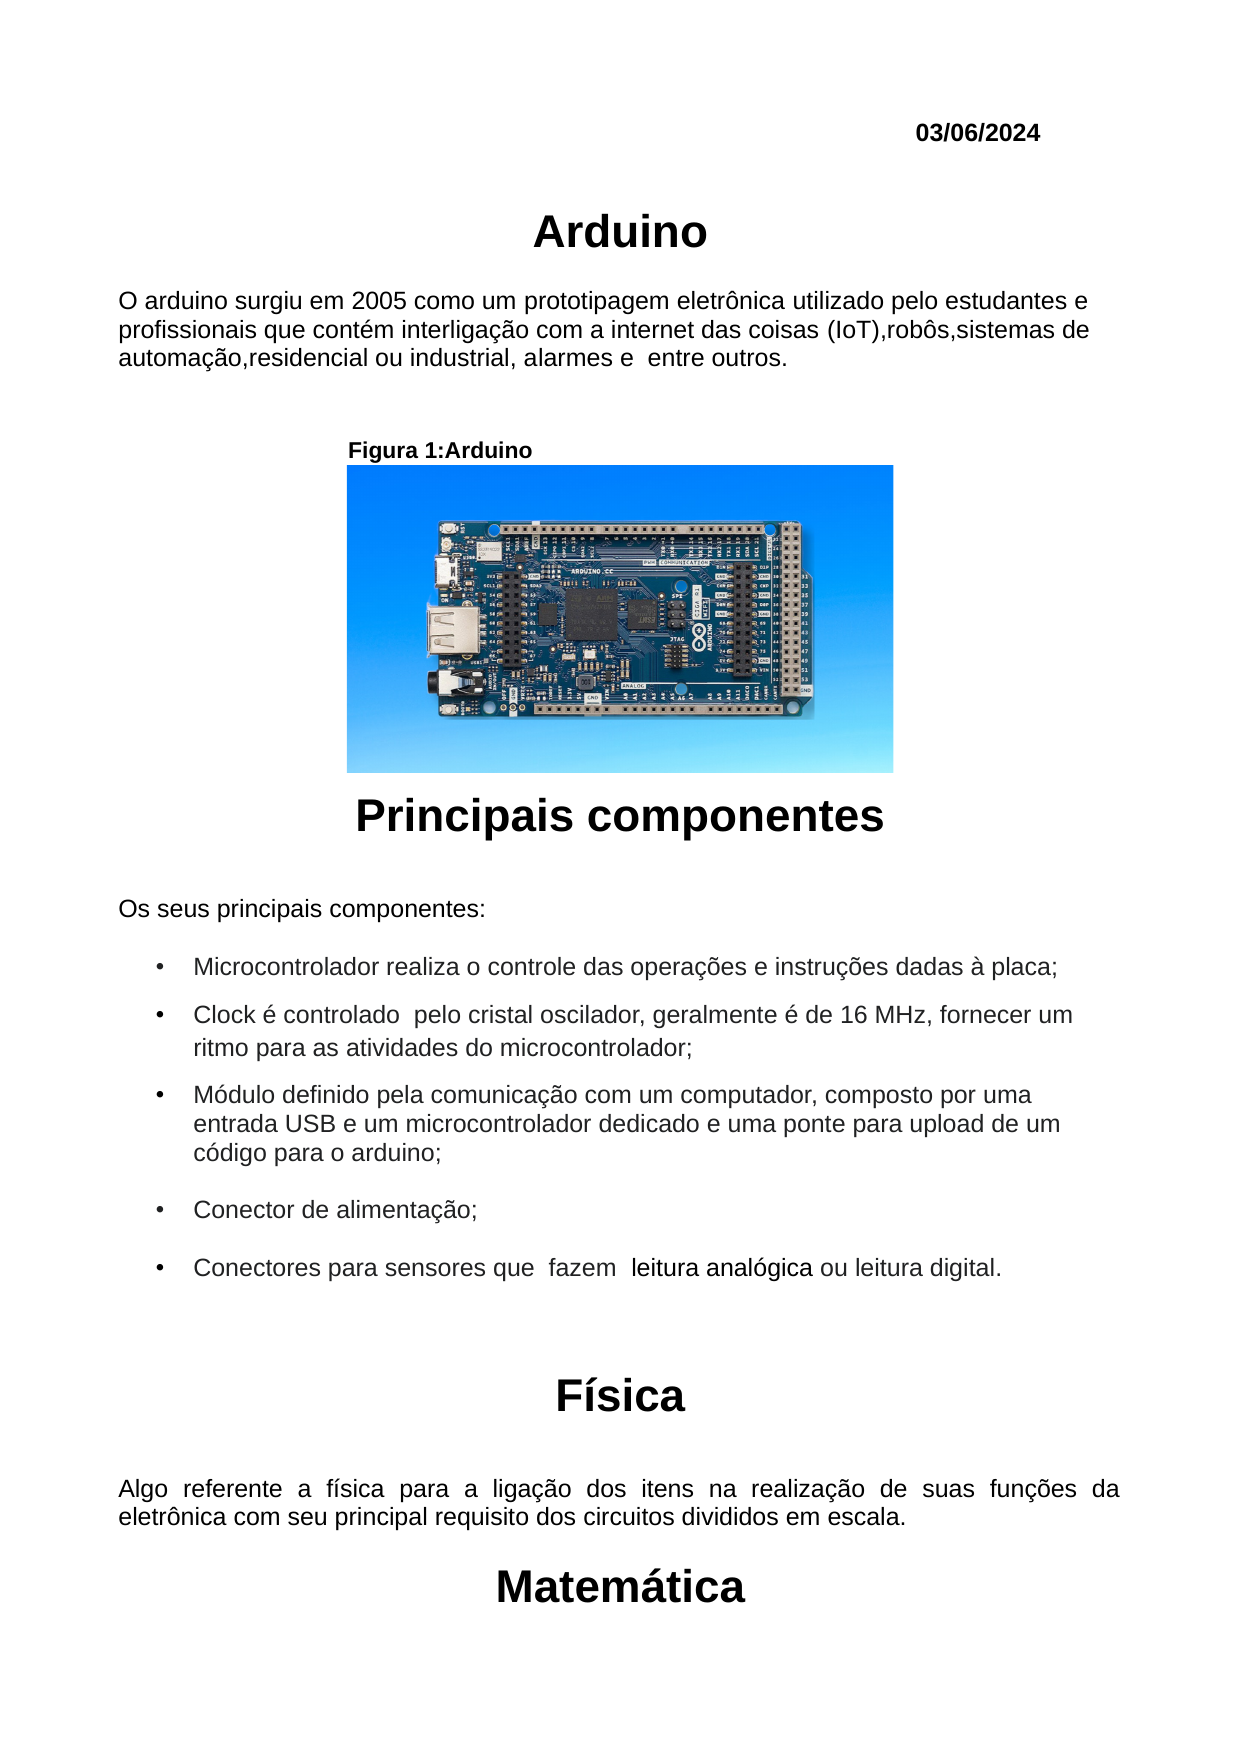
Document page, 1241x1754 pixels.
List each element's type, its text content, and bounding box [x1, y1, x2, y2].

text 03/06/2024 [118, 118, 1122, 147]
text Os seus principais componentes: [118, 894, 1122, 923]
text Matemática [118, 1560, 1122, 1612]
text Principais componentes [118, 789, 1122, 842]
text O arduino surgiu em 2005 como um prototipagem eletrônica utilizado pelo estudantes e profissionais que contém interligação com a internet das coisas (IoT),robôs,sistemas de automação,residencial ou industrial, alarmes e entre outros. [118, 286, 1122, 372]
text Algo referente a física para a ligação dos itens na realização de suas funções da eletrônica com seu principal requisito dos circuitos divididos em escala. [118, 1473, 1122, 1531]
text Figura 1:Arduino [118, 429, 1122, 466]
list Clock é controlado pelo cristal oscilador, geralmente é de 16 MHz, fornecer um ritmo para as atividades do microcontrolador; [156, 999, 1122, 1061]
list Microcontrolador realiza o controle das operações e instruções dadas à placa; [156, 952, 1122, 981]
text Arduino [118, 204, 1122, 257]
picture [346, 465, 894, 773]
list Módulo definido pela comunicação com um computador, composto por uma entrada USB e um microcontrolador dedicado e uma ponte para upload de um código para o arduino; [156, 1080, 1122, 1167]
list Conector de alimentação; [156, 1195, 1122, 1224]
list Conectores para sensores que fazem leitura analógica ou leitura digital. [156, 1253, 1122, 1282]
text Física [118, 1368, 1122, 1421]
